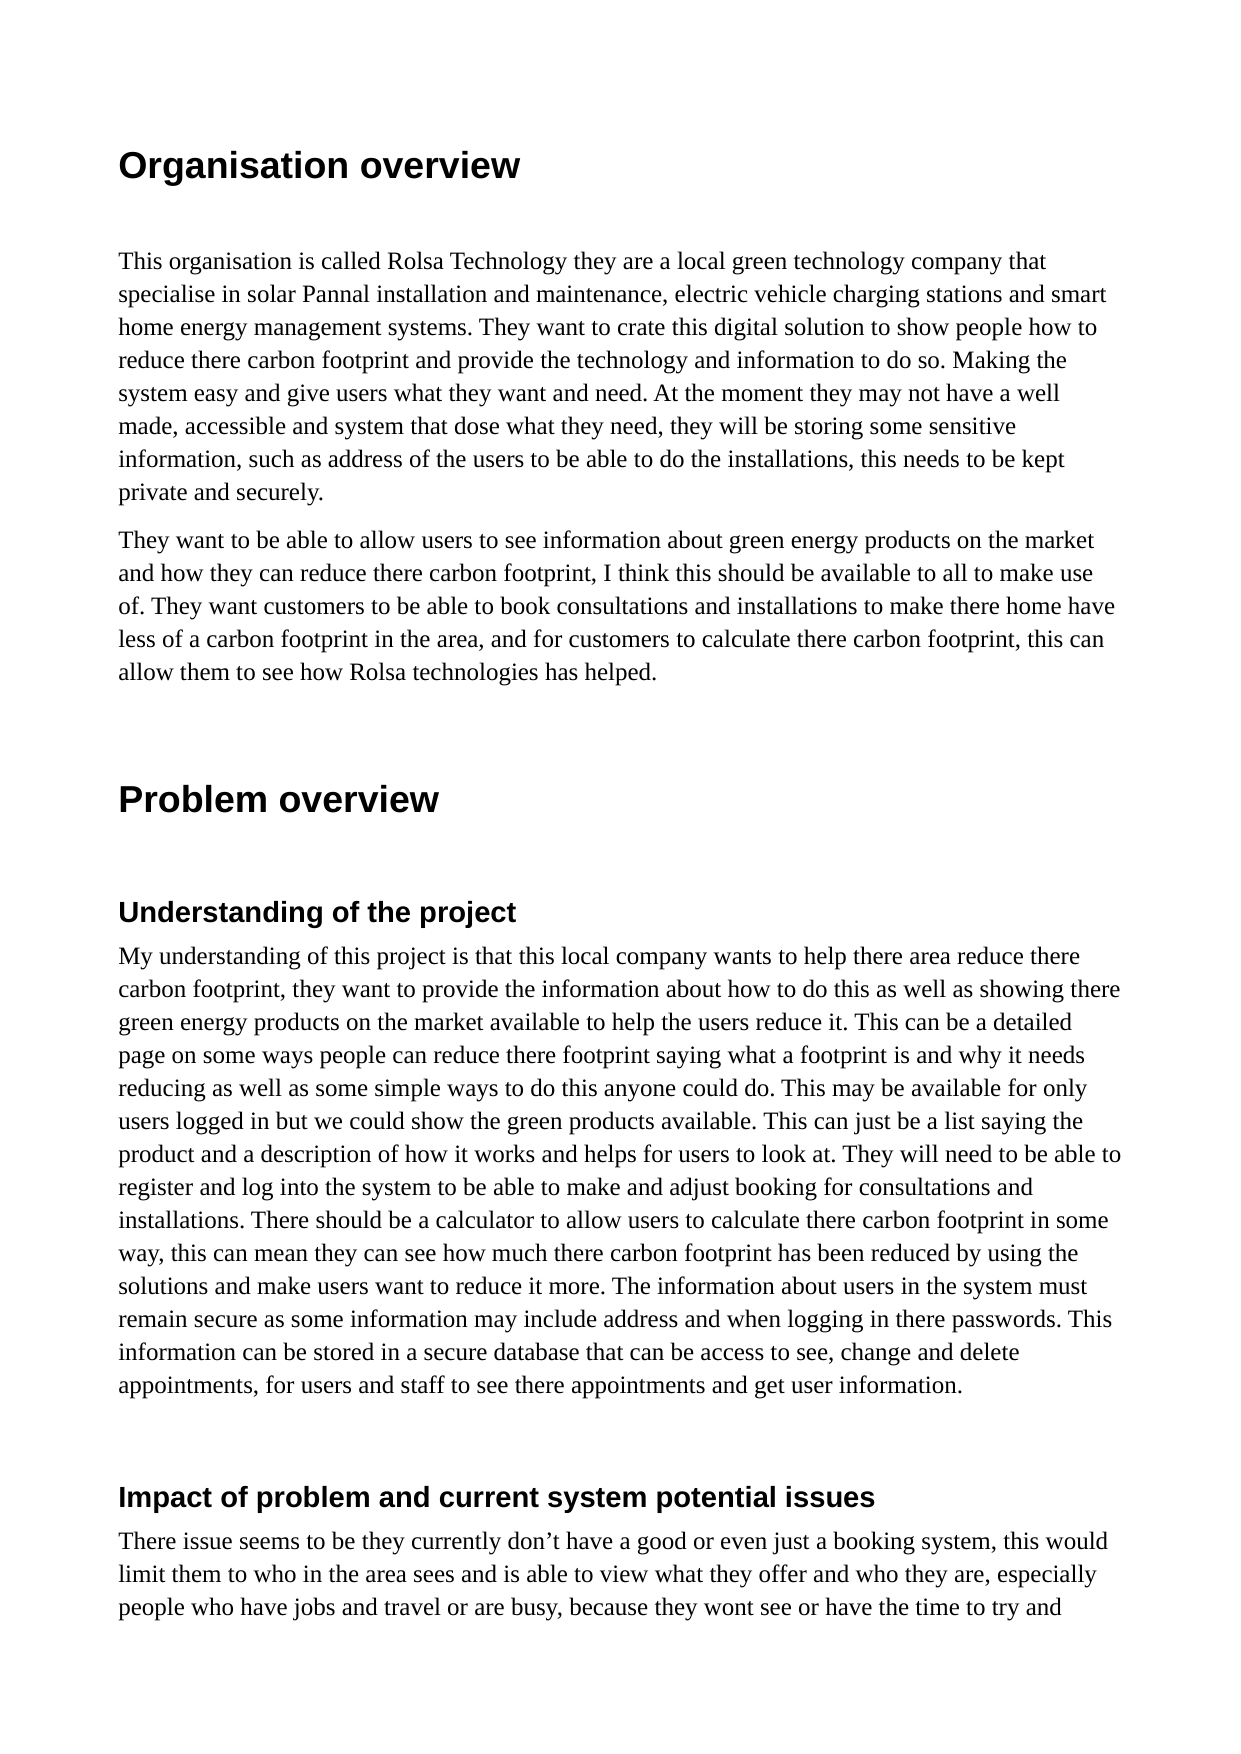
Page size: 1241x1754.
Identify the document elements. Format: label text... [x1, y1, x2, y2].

subtitle Problem overview [118, 777, 1122, 821]
text My understanding of this project is that this local company wants to help there area reduce there carbon footprint, they want to provide the information about how to do this as well as showing there green energy products on the market available to help the users reduce it. This can be a detailed page on some ways people can reduce there footprint saying what a footprint is and why it needs reducing as well as some simple ways to do this anyone could do. This may be available for only users logged in but we could show the green products available. This can just be a list saying the product and a description of how it works and helps for users to look at. They will need to be able to register and log into the system to be able to make and adjust booking for consultations and installations. There should be a calculator to allow users to calculate there carbon footprint in some way, this can mean they can see how much there carbon footprint has been reduced by using the solutions and make users want to reduce it more. The information about users in the system must remain secure as some information may include address and when logging in there passwords. This information can be stored in a secure database that can be access to see, change and delete appointments, for users and staff to see there appointments and get user information. [118, 941, 1122, 1399]
text There issue seems to be they currently don’t have a good or even just a booking system, this would limit them to who in the area sees and is able to view what they offer and who they are, especially people who have jobs and travel or are busy, because they wont see or have the time to try and [118, 1526, 1122, 1621]
subtitle Impact of problem and current system potential issues [118, 1480, 1122, 1514]
subtitle Understanding of the project [118, 895, 1122, 929]
text They want to be able to allow users to see information about green energy products on the market and how they can reduce there carbon footprint, I think this should be available to all to make use of. They want customers to be able to book consultations and installations to make there home have less of a carbon footprint in the area, and for customers to calculate there carbon footprint, this can allow them to see how Rolsa technologies has helped. [118, 525, 1122, 686]
text This organisation is called Rolsa Technology they are a local green technology company that specialise in solar Pannal installation and maintenance, electric vehicle charging stations and smart home energy management systems. They want to crate this digital solution to show people how to reduce there carbon footprint and provide the technology and information to do so. Making the system easy and give users what they want and need. At the moment they may not have a well made, accessible and system that dose what they need, they will be storing some sensitive information, such as address of the users to be able to do the installations, this needs to be kept private and securely. [118, 246, 1122, 506]
subtitle Organisation overview [118, 143, 1122, 186]
